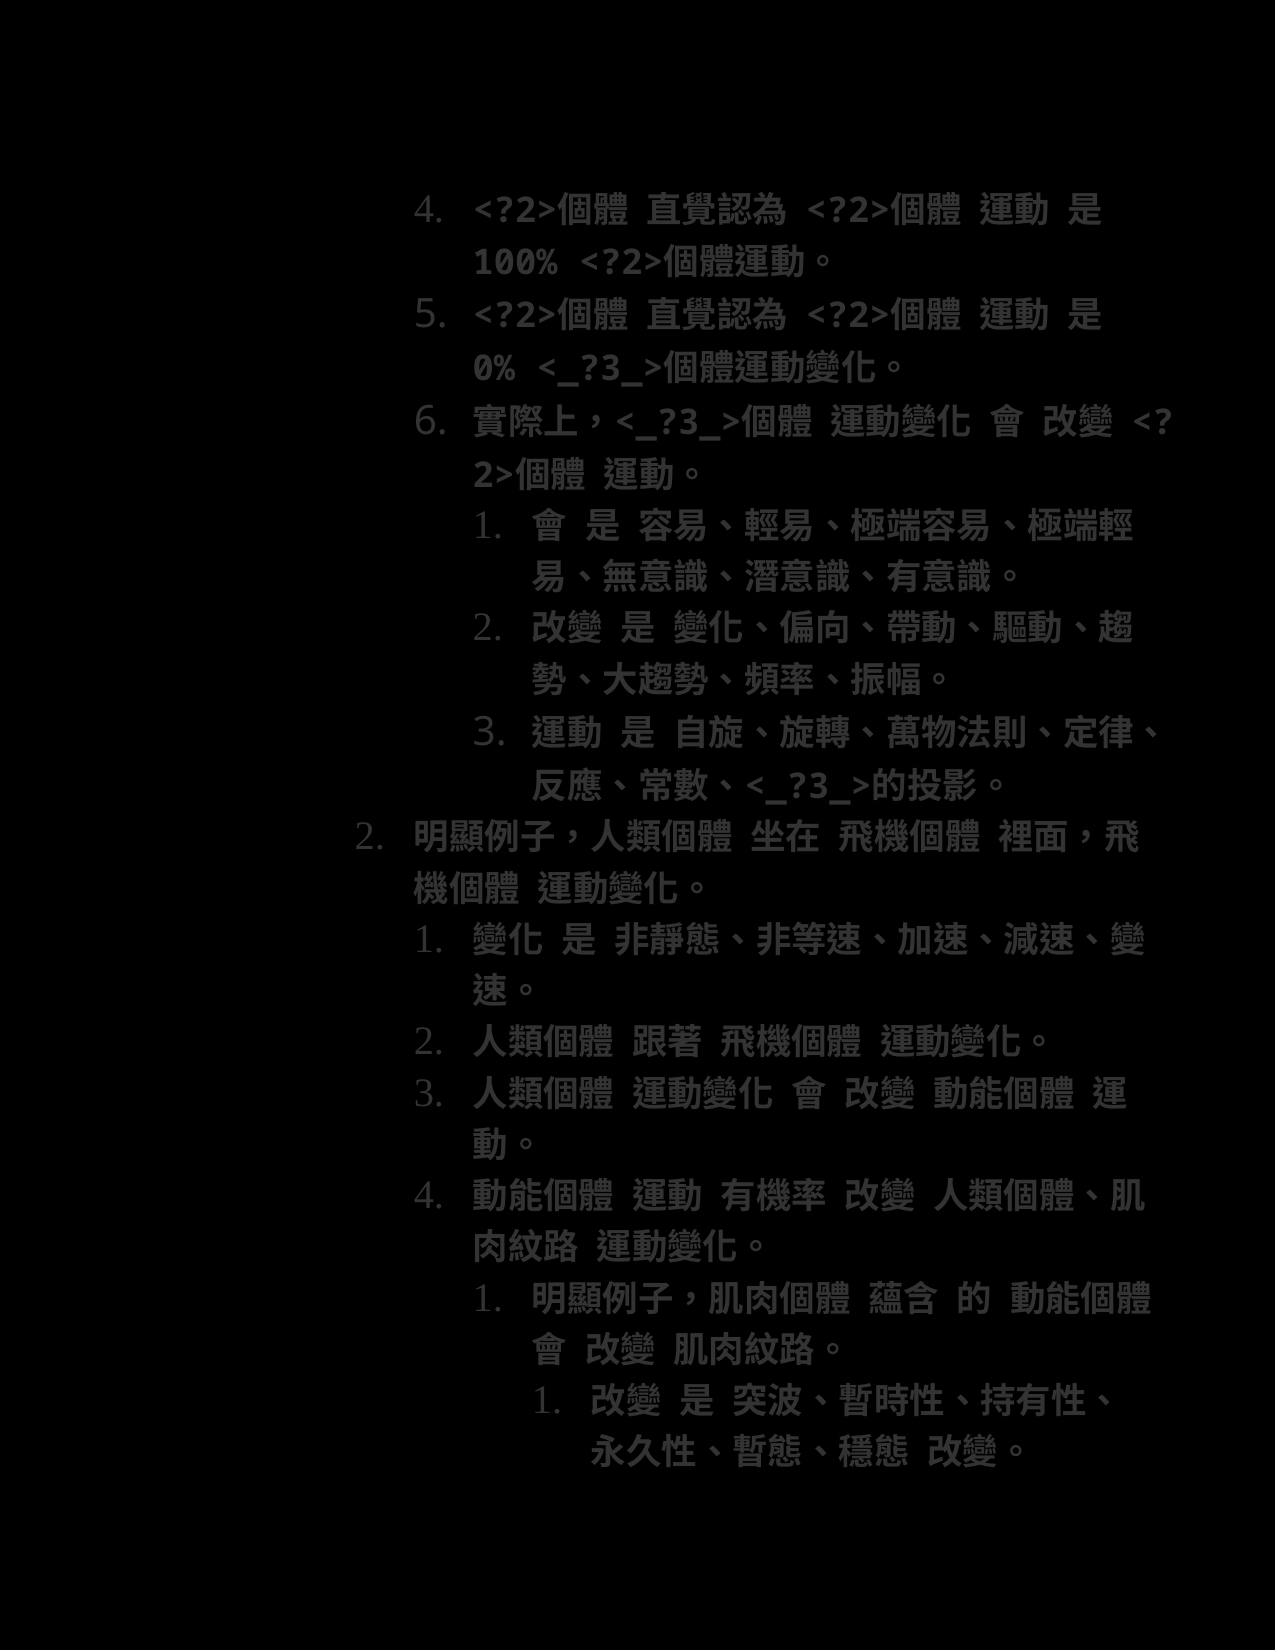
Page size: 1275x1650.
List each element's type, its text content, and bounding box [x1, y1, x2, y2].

list <?2>個體 直覺認為 <?2>個體 運動 是 100% <?2>個體運動。 [413, 182, 1157, 284]
list 人類個體 跟著 飛機個體 運動變化。 [413, 1014, 1157, 1065]
list 明顯例子，人類個體 坐在 飛機個體 裡面，飛機個體 運動變化。 [354, 809, 1157, 911]
list 動能個體 運動 有機率 改變 人類個體、肌肉紋路 運動變化。 [413, 1167, 1157, 1270]
list 明顯例子，肌肉個體 蘊含 的 動能個體 會 改變 肌肉紋路。 [472, 1270, 1157, 1372]
list 改變 是 變化、偏向、帶動、驅動、趨勢、大趨勢、頻率、振幅。 [472, 600, 1157, 702]
list 會 是 容易、輕易、極端容易、極端輕易、無意識、潛意識、有意識。 [472, 497, 1157, 600]
list 改變 是 突波、暫時性、持有性、永久性、暫態、穩態 改變。 [532, 1372, 1157, 1475]
list <?2>個體 直覺認為 <?2>個體 運動 是 0% <_?3_>個體運動變化。 [413, 284, 1157, 391]
list 人類個體 運動變化 會 改變 動能個體 運動。 [413, 1065, 1157, 1167]
list 運動 是 自旋、旋轉、萬物法則、定律、反應、常數、<_?3_>的投影。 [472, 702, 1157, 809]
list 實際上，<_?3_>個體 運動變化 會 改變 <?2>個體 運動。 [413, 391, 1157, 497]
list 變化 是 非靜態、非等速、加速、減速、變速。 [413, 911, 1157, 1014]
